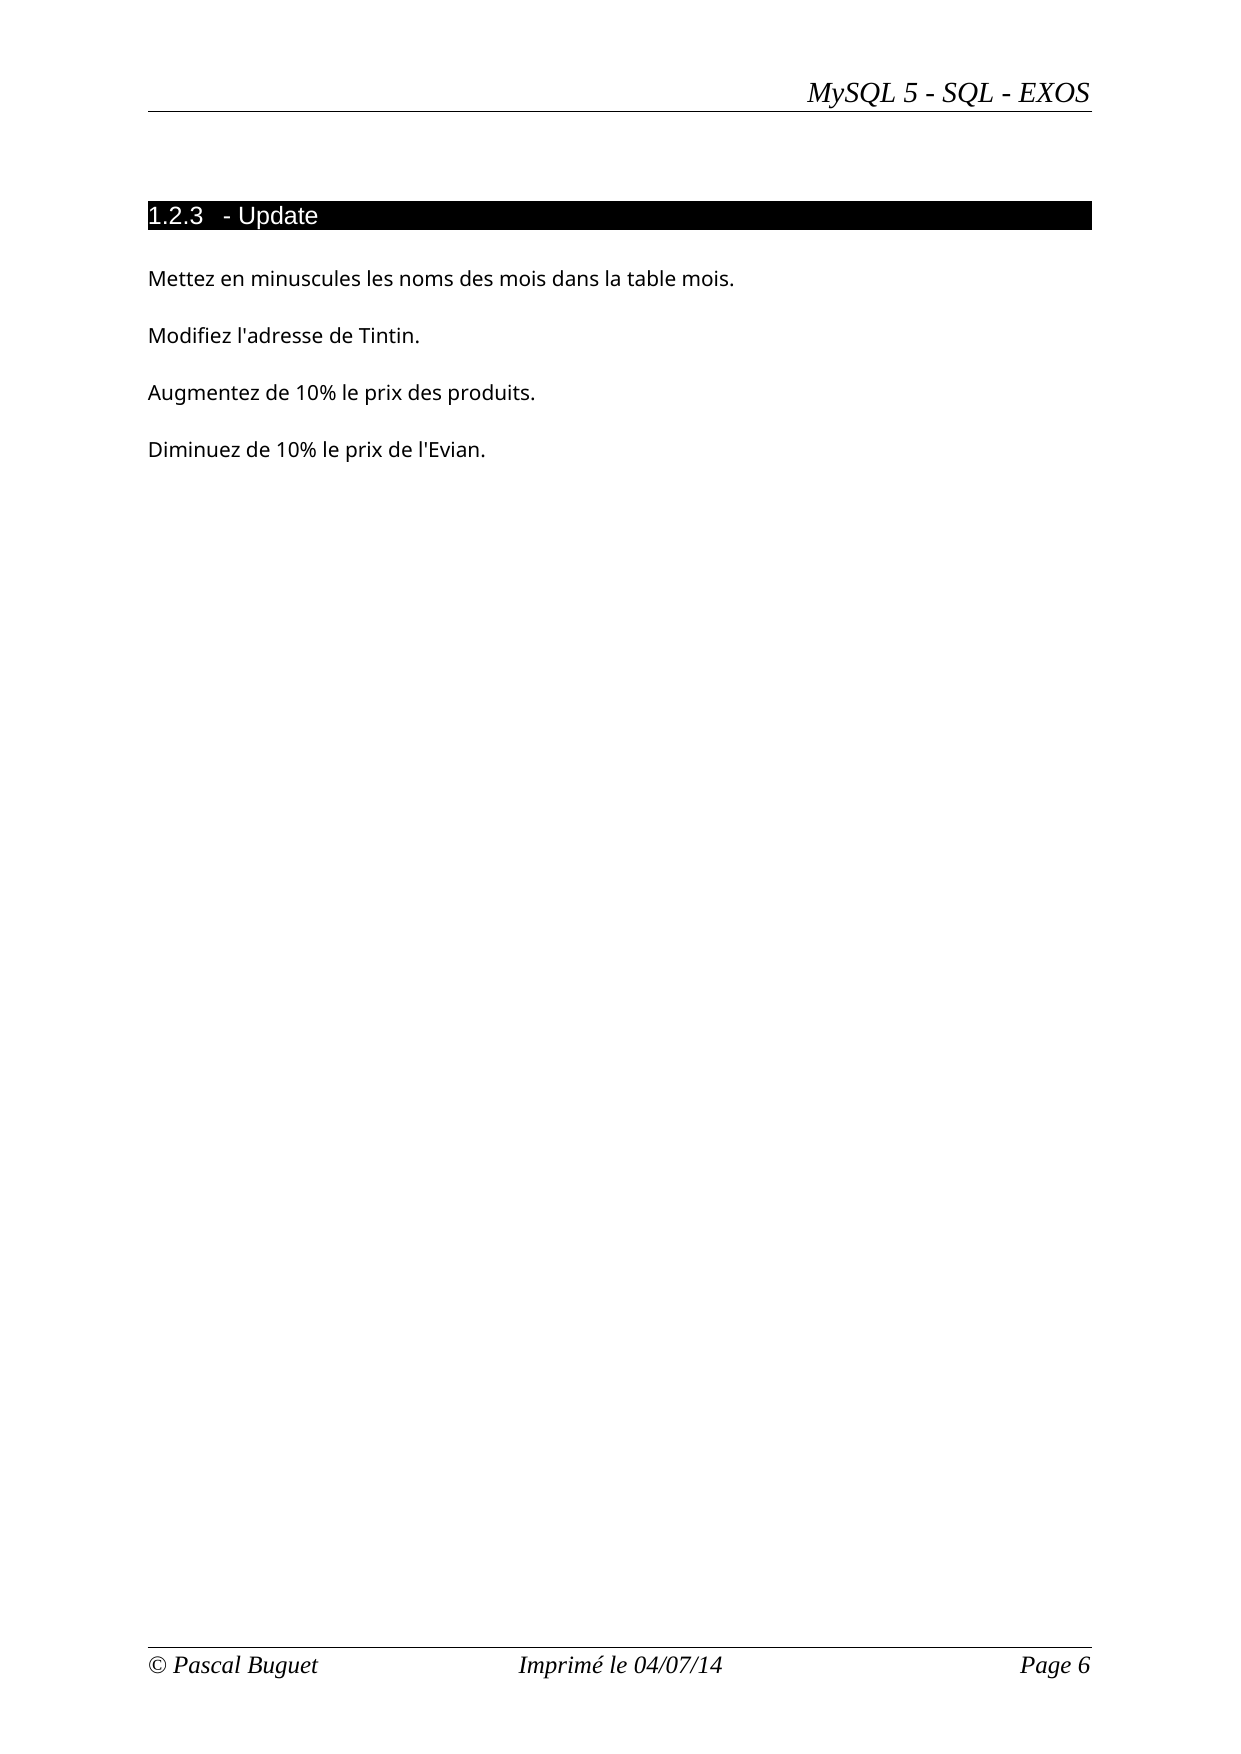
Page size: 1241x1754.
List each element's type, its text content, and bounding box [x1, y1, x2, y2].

subtitle - Update [148, 201, 1092, 230]
text Modifiez l'adresse de Tintin. [148, 321, 1092, 350]
text Mettez en minuscules les noms des mois dans la table mois. [148, 264, 1092, 293]
text Augmentez de 10% le prix des produits. [148, 378, 1092, 407]
text Diminuez de 10% le prix de l'Evian. [148, 435, 1092, 464]
